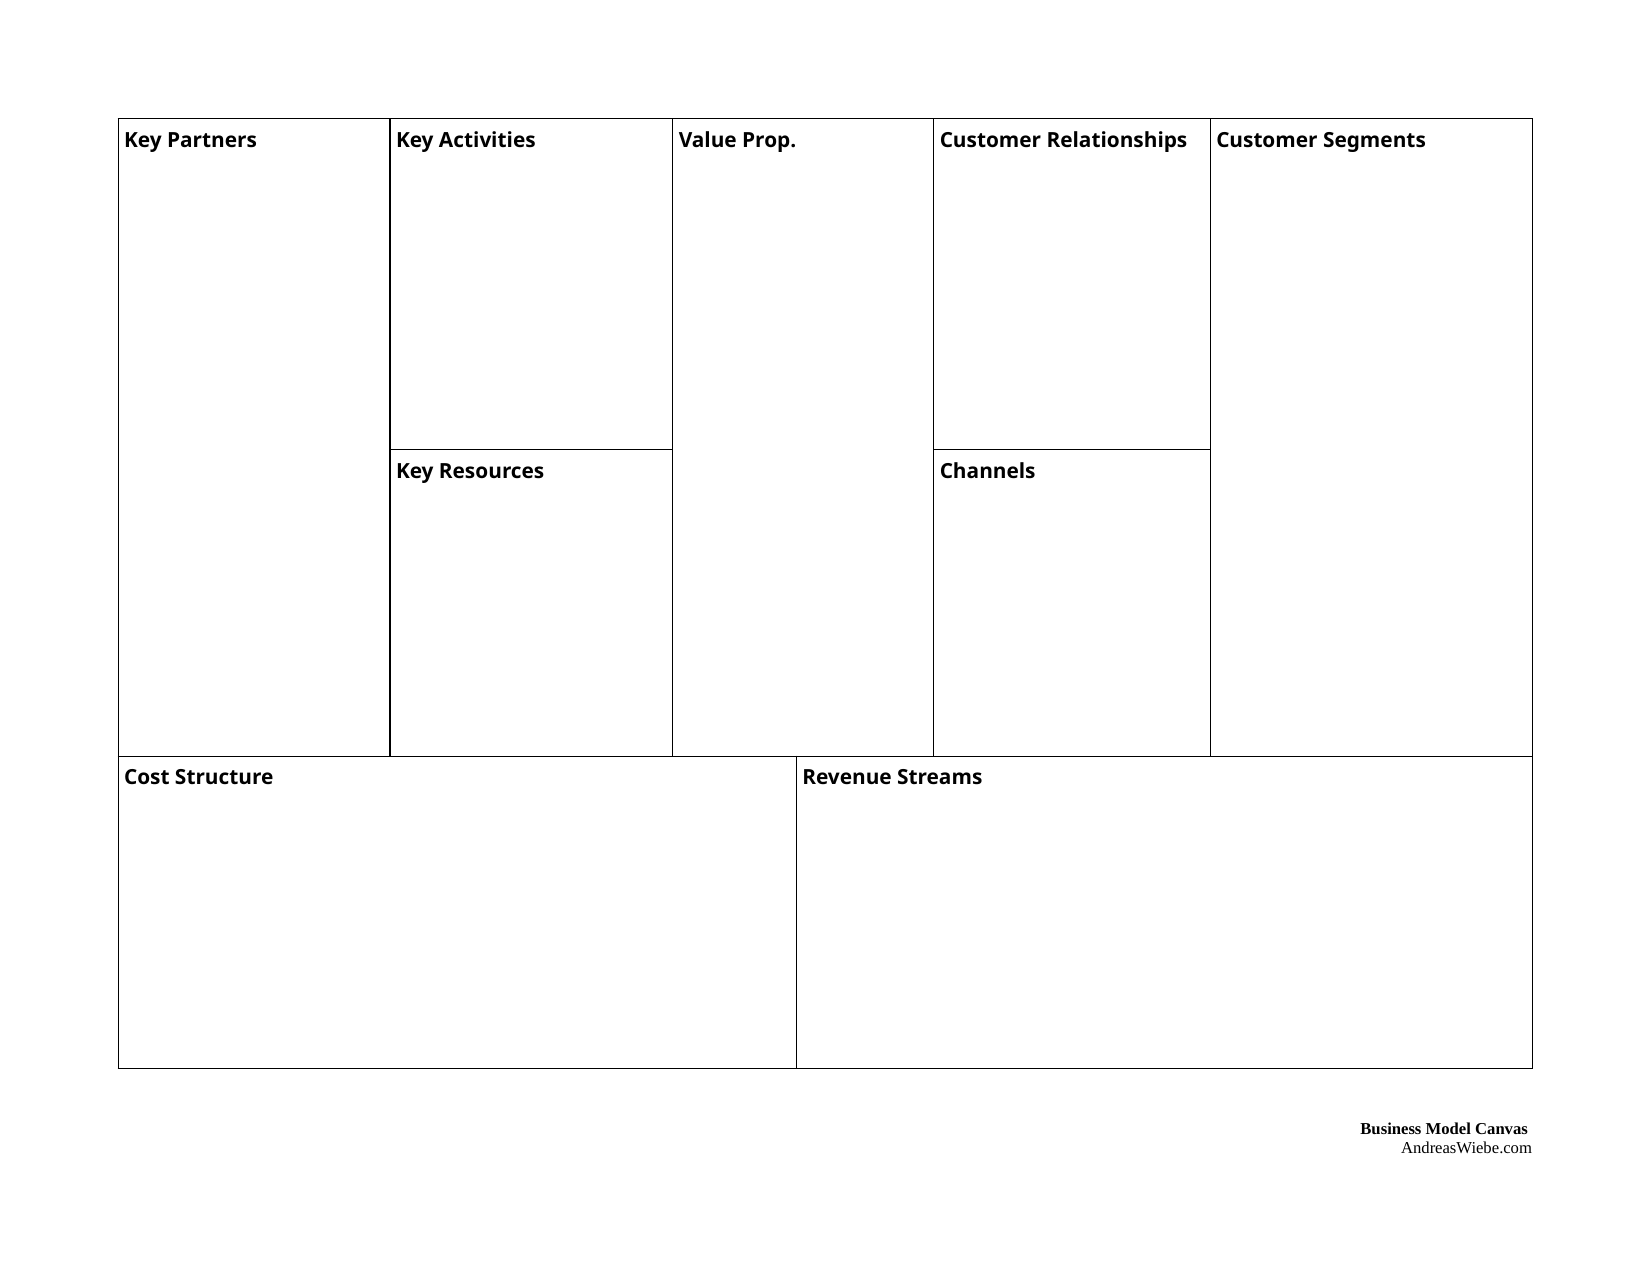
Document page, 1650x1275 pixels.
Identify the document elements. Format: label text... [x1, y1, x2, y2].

table_cell Cost Structure [119, 757, 796, 1068]
table_cell Revenue Streams [797, 757, 1532, 1068]
table_header Value Prop. [673, 119, 933, 756]
table_cell Channels [934, 450, 1210, 756]
table_header Customer Relationships [934, 119, 1210, 449]
table_header Customer Segments [1211, 119, 1532, 756]
table_header Key Partners [119, 119, 389, 756]
table_cell Key Resources [391, 450, 672, 756]
table_header Key Activities [391, 119, 672, 449]
